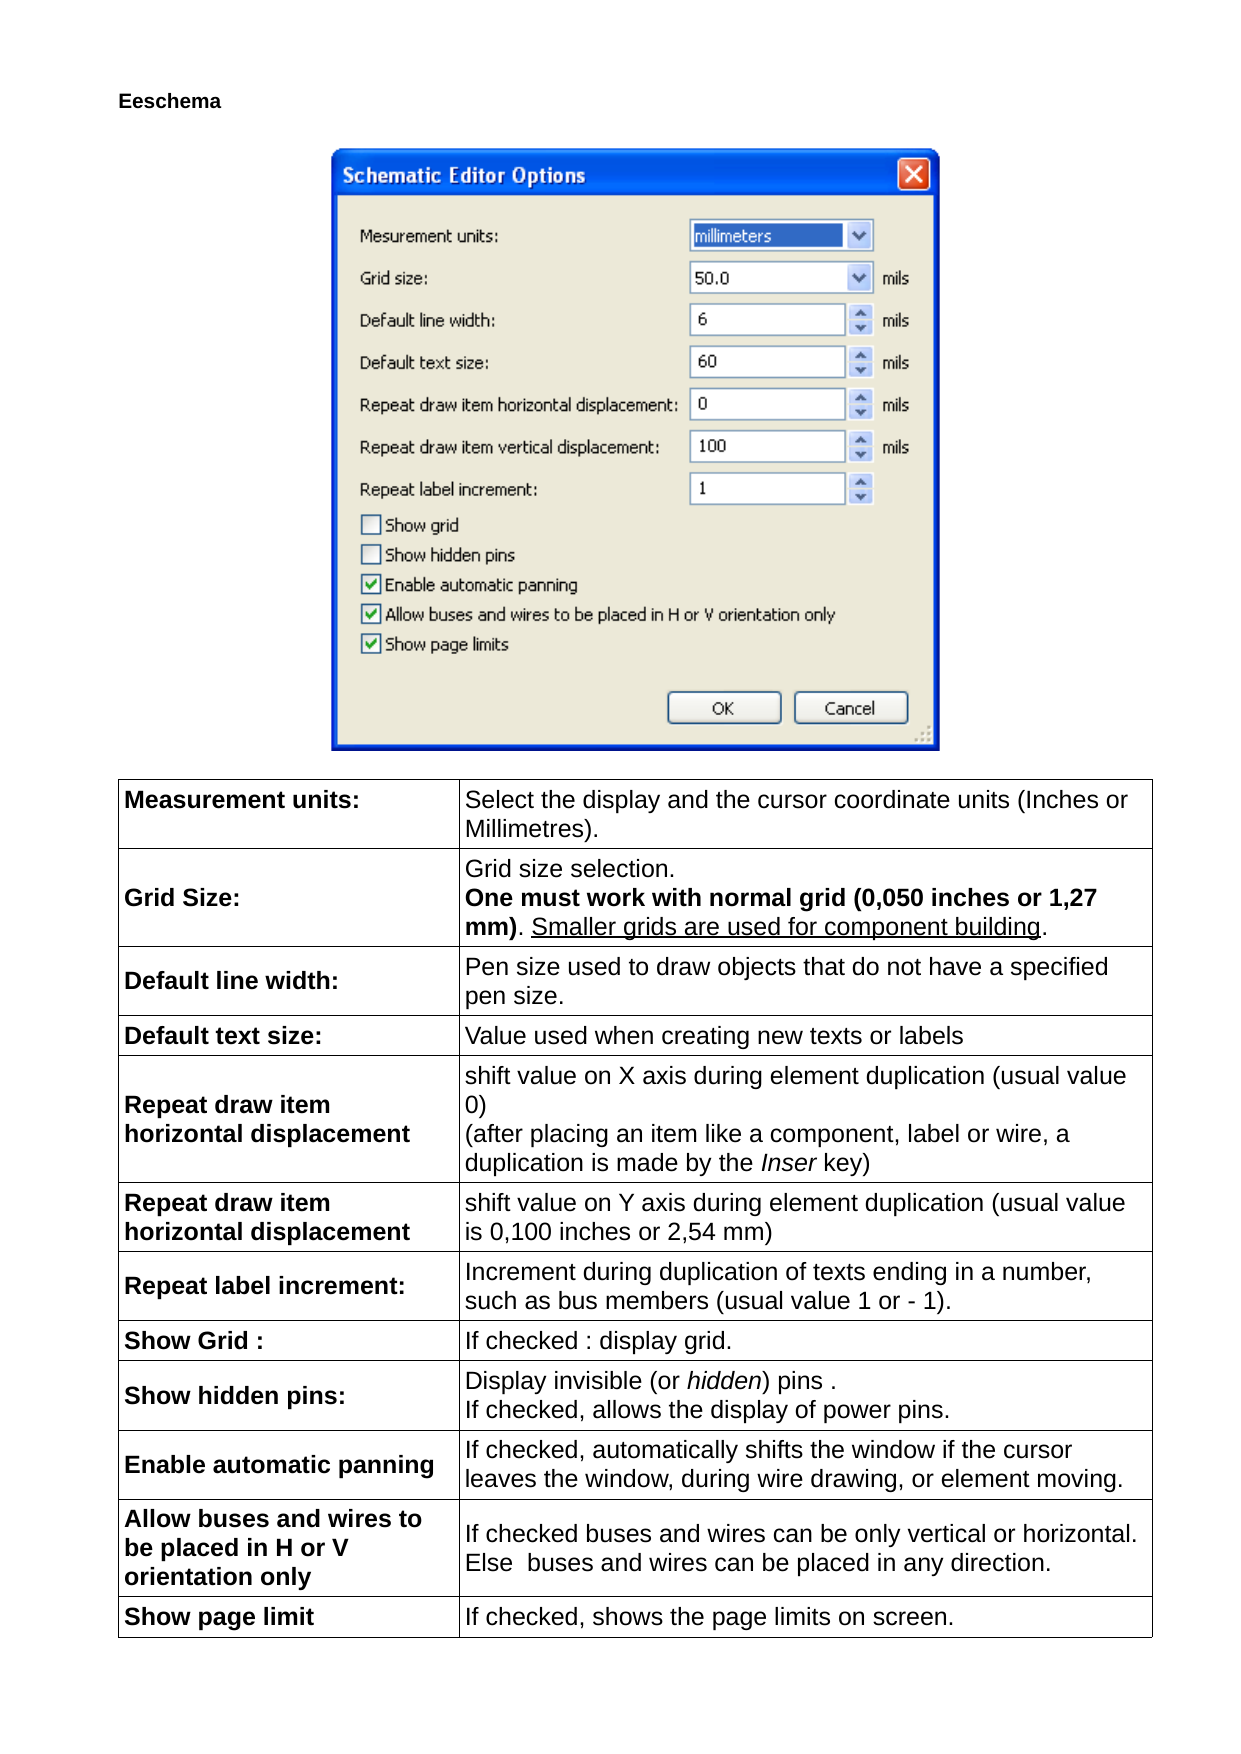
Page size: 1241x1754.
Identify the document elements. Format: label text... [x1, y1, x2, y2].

table_cell Grid size selection. One must work with normal grid (0,050 inches or 1,27 mm). Smaller grids are used for component building. [460, 849, 1152, 946]
table_cell Allow buses and wires to be placed in H or V orientation only [119, 1500, 459, 1596]
table_cell Enable automatic panning [119, 1431, 459, 1498]
table_cell Value used when creating new texts or labels [460, 1016, 1152, 1055]
table_cell shift value on Y axis during element duplication (usual value is 0,100 inches or 2,54 mm) [460, 1183, 1152, 1251]
table_header Select the display and the cursor coordinate units (Inches or Millimetres). [460, 780, 1152, 848]
table_cell Show Grid : [119, 1321, 459, 1360]
table_cell Default text size: [119, 1016, 459, 1055]
table_cell Repeat draw item horizontal displacement [119, 1056, 459, 1182]
table_cell Show page limit [119, 1597, 459, 1637]
table_cell Repeat draw item horizontal displacement [119, 1183, 459, 1251]
table_cell Grid Size: [119, 849, 459, 946]
table_cell shift value on X axis during element duplication (usual value 0) (after placing an item like a component, label or wire, a duplication is made by the Inser key) [460, 1056, 1152, 1182]
table_cell Repeat label increment: [119, 1252, 459, 1320]
table_cell Pen size used to draw objects that do not have a specified pen size. [460, 947, 1152, 1015]
table_cell Default line width: [119, 947, 459, 1015]
table_cell Show hidden pins: [119, 1361, 459, 1429]
picture [330, 147, 940, 751]
table_cell If checked, shows the page limits on screen. [460, 1597, 1152, 1637]
table_cell Increment during duplication of texts ending in a number, such as bus members (usual value 1 or - 1). [460, 1252, 1152, 1320]
table_cell If checked, automatically shifts the window if the cursor leaves the window, during wire drawing, or element moving. [460, 1431, 1152, 1498]
table_header Measurement units: [119, 780, 459, 848]
table_cell Display invisible (or hidden) pins . If checked, allows the display of power pins. [460, 1361, 1152, 1429]
table_cell If checked : display grid. [460, 1321, 1152, 1360]
table_cell If checked buses and wires can be only vertical or horizontal. Else buses and wires can be placed in any direction. [460, 1500, 1152, 1596]
